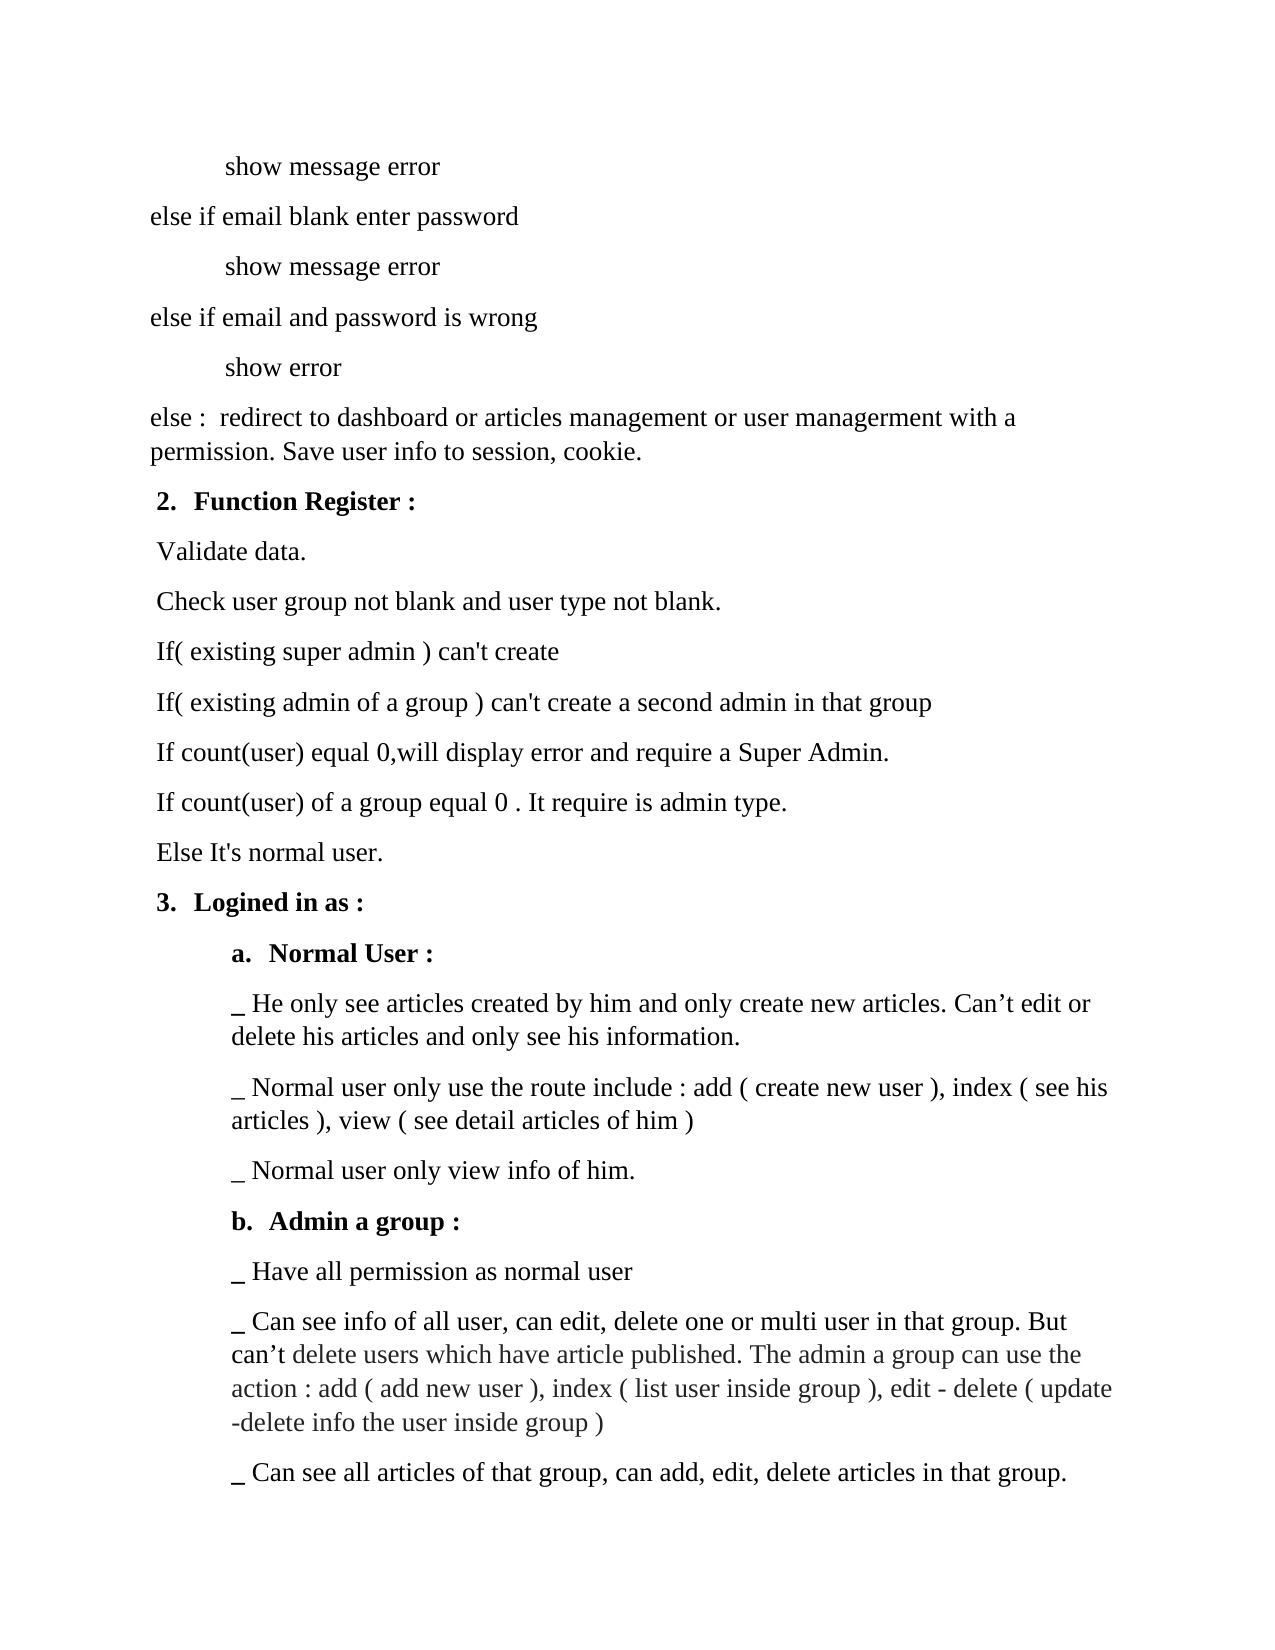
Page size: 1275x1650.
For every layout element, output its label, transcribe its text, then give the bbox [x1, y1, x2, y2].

text _ Normal user only view info of him. [231, 1154, 1125, 1186]
text Check user group not blank and user type not blank. [156, 585, 1125, 616]
text _ Have all permission as normal user [231, 1255, 1125, 1286]
text If( existing admin of a group ) can't create a second admin in that group [156, 686, 1125, 717]
text else if email blank enter password [150, 200, 1125, 231]
list Function Register : [156, 485, 1125, 516]
text else if email and password is wrong [150, 301, 1125, 332]
text If count(user) equal 0,will display error and require a Super Admin. [156, 736, 1125, 767]
text else : redirect to dashboard or articles management or user managerment with a permission. Save user info to session, cookie. [150, 401, 1125, 466]
text _ Can see all articles of that group, can add, edit, delete articles in that group. [231, 1456, 1125, 1487]
text If( existing super admin ) can't create [156, 635, 1125, 667]
list Normal User : [231, 937, 1125, 968]
text Else It's normal user. [156, 836, 1125, 867]
text show message error [150, 150, 1125, 181]
text If count(user) of a group equal 0 . It require is admin type. [156, 786, 1125, 817]
text Validate data. [156, 535, 1125, 566]
text _ Can see info of all user, can edit, delete one or multi user in that group. But can’t delete users which have article published. The admin a group can use the action : add ( add new user ), index ( list user inside group ), edit - delete ( update -delete info the user inside group ) [231, 1305, 1125, 1437]
list Admin a group : [231, 1204, 1125, 1236]
text _ Normal user only use the route include : add ( create new user ), index ( see his articles ), view ( see detail articles of him ) [231, 1071, 1125, 1135]
list Logined in as : [156, 886, 1125, 918]
text _ He only see articles created by him and only create new articles. Can’t edit or delete his articles and only see his information. [231, 987, 1125, 1052]
text show message error [150, 250, 1125, 282]
text show error [150, 351, 1125, 382]
